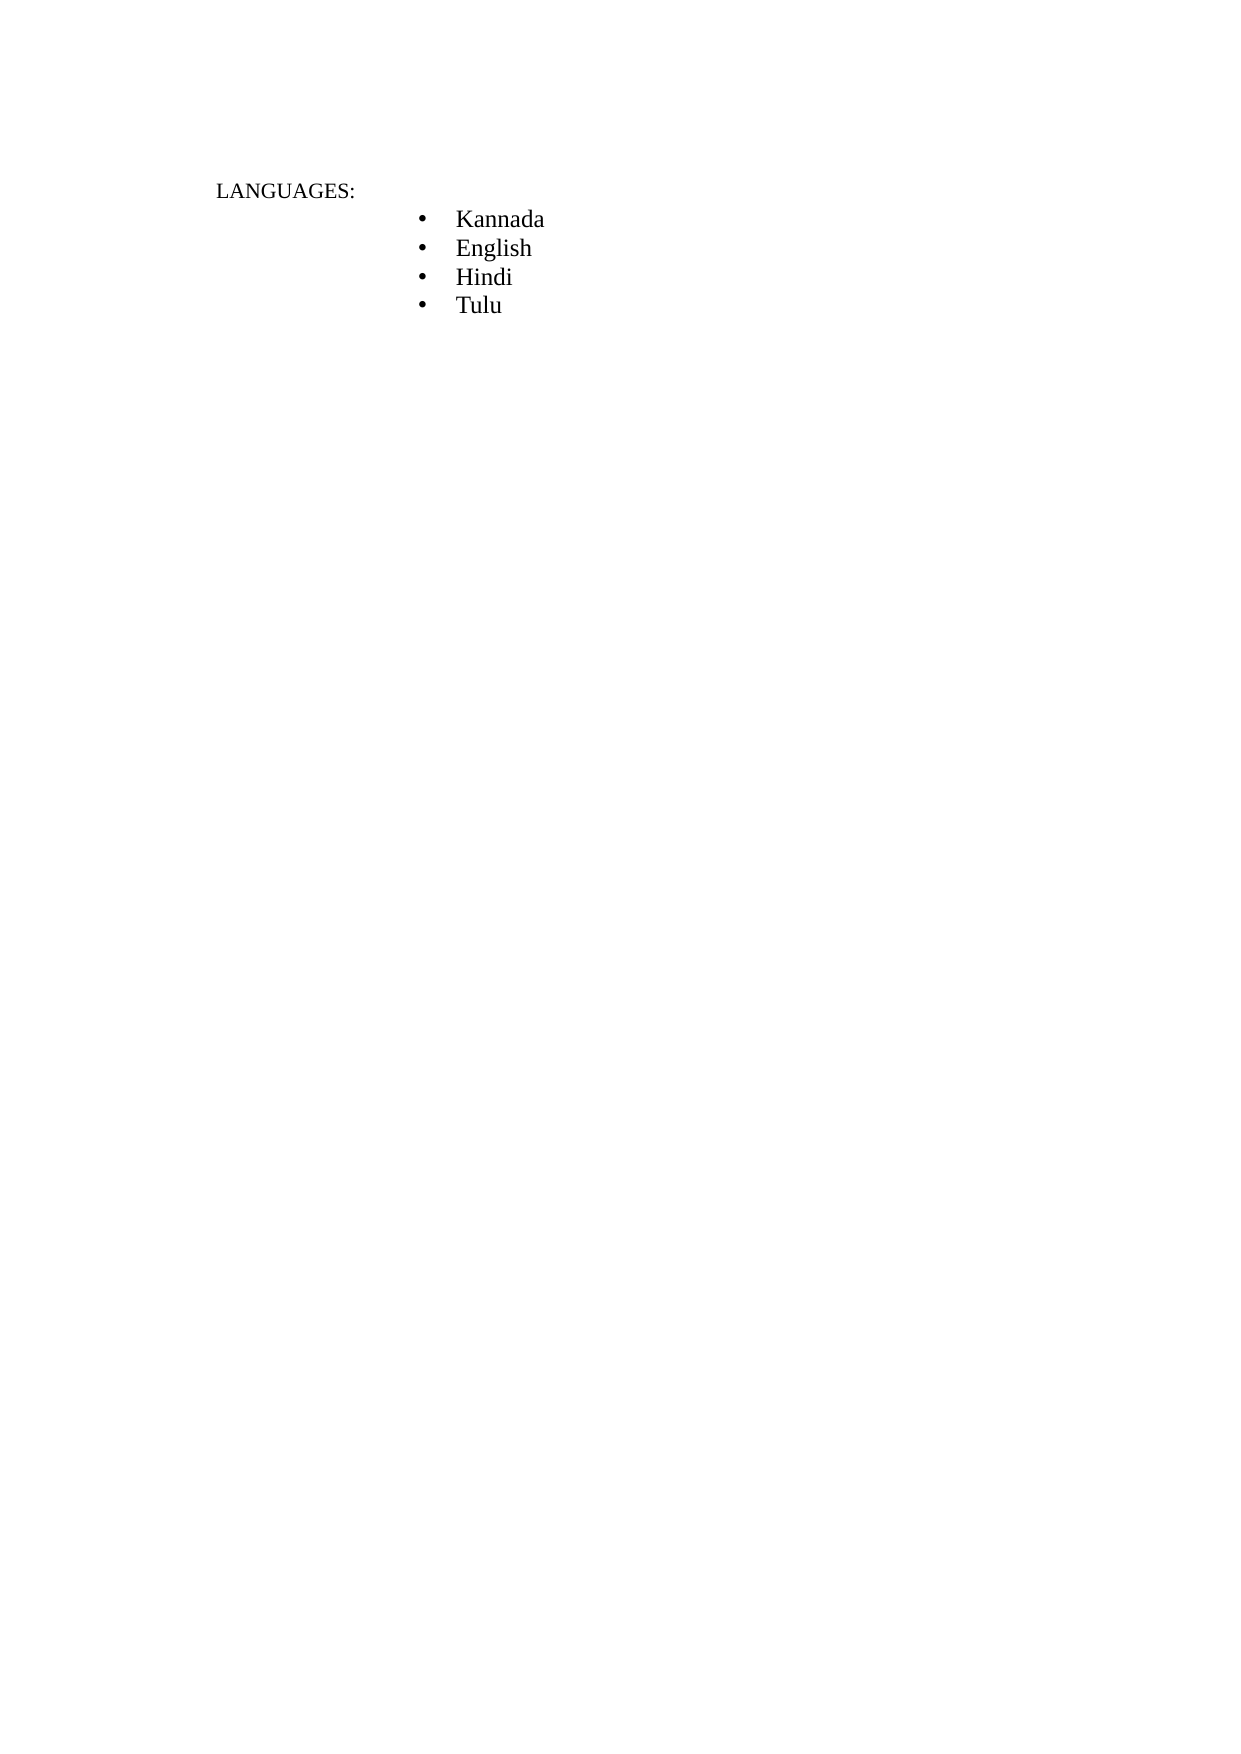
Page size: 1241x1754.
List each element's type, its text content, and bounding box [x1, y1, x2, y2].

text LANGUAGES: [118, 176, 1122, 204]
list Tulu [418, 291, 1122, 319]
list Kannada [418, 204, 1122, 233]
list Hindi [418, 262, 1122, 291]
list English [418, 233, 1122, 262]
